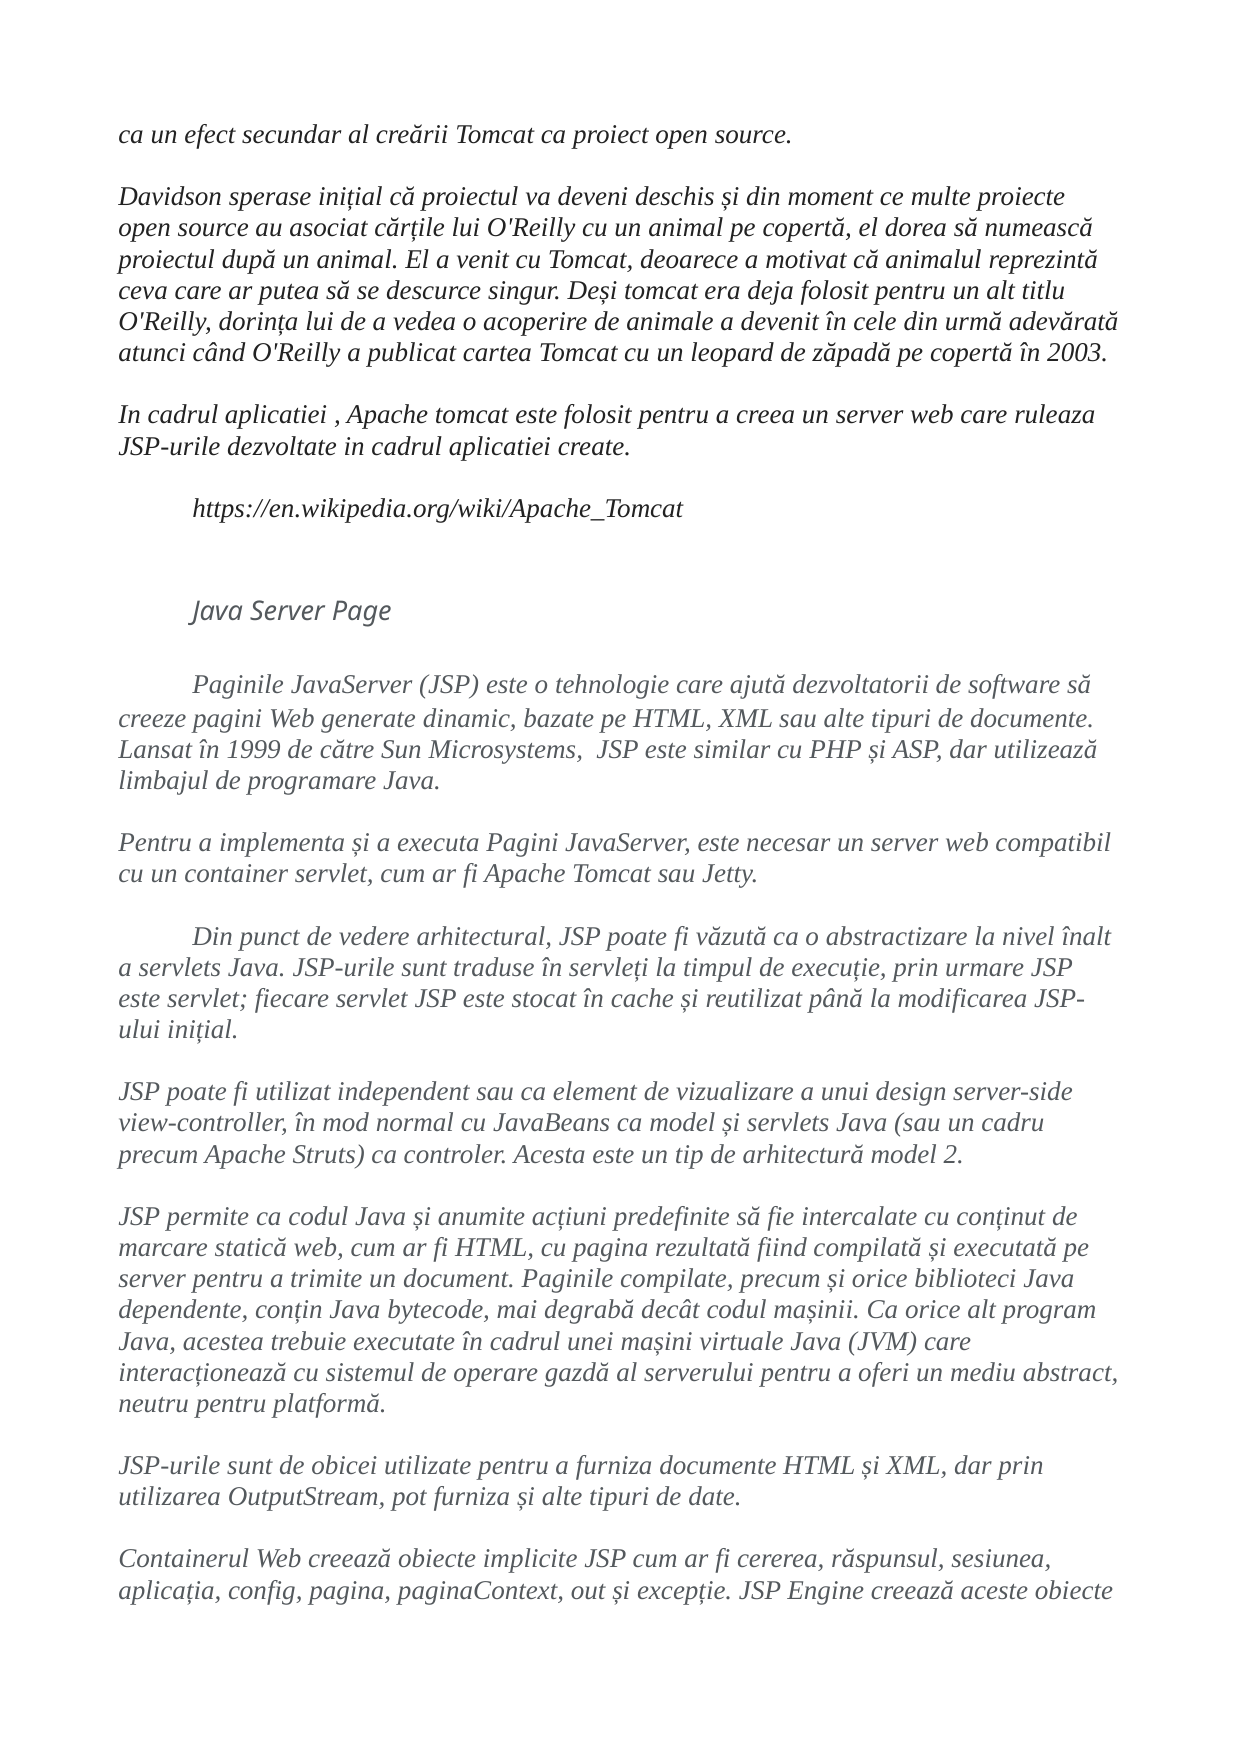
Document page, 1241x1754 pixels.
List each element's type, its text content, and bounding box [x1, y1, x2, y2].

text Paginile JavaServer (JSP) este o tehnologie care ajută dezvoltatorii de software să creeze pagini Web generate dinamic, bazate pe HTML, XML sau alte tipuri de documente. Lansat în 1999 de către Sun Microsystems, JSP este similar cu PHP și ASP, dar utilizează limbajul de programare Java. [118, 665, 1122, 795]
text Din punct de vedere arhitectural, JSP poate fi văzută ca o abstractizare la nivel înalt a servlets Java. JSP-urile sunt traduse în servleți la timpul de execuție, prin urmare JSP este servlet; fiecare servlet JSP este stocat în cache și reutilizat până la modificarea JSP-ului inițial. [118, 920, 1122, 1044]
text In cadrul aplicatiei , Apache tomcat este folosit pentru a creea un server web care ruleaza JSP-urile dezvoltate in cadrul aplicatiei create. [118, 398, 1122, 461]
text Pentru a implementa și a executa Pagini JavaServer, este necesar un server web compatibil cu un container servlet, cum ar fi Apache Tomcat sau Jetty. [118, 826, 1122, 888]
text ca un efect secundar al creării Tomcat ca proiect open source. [118, 118, 1122, 149]
text JSP permite ca codul Java și anumite acțiuni predefinite să fie intercalate cu conținut de marcare statică web, cum ar fi HTML, cu pagina rezultată fiind compilată și executată pe server pentru a trimite un document. Paginile compilate, precum și orice biblioteci Java dependente, conțin Java bytecode, mai degrabă decât codul mașinii. Ca orice alt program Java, acestea trebuie executate în cadrul unei mașini virtuale Java (JVM) care interacționează cu sistemul de operare gazdă al serverului pentru a oferi un mediu abstract, neutru pentru platformă. [118, 1200, 1122, 1418]
text Java Server Page [118, 591, 1122, 628]
text Containerul Web creează obiecte implicite JSP cum ar fi cererea, răspunsul, sesiunea, aplicația, config, pagina, paginaContext, out și excepție. JSP Engine creează aceste obiecte [118, 1543, 1122, 1605]
text JSP-urile sunt de obicei utilizate pentru a furniza documente HTML și XML, dar prin utilizarea OutputStream, pot furniza și alte tipuri de date. [118, 1449, 1122, 1511]
text JSP poate fi utilizat independent sau ca element de vizualizare a unui design server-side view-controller, în mod normal cu JavaBeans ca model și servlets Java (sau un cadru precum Apache Struts) ca controler. Acesta este un tip de arhitectură model 2. [118, 1075, 1122, 1169]
text https://en.wikipedia.org/wiki/Apache_Tomcat [118, 492, 1122, 523]
text Davidson sperase inițial că proiectul va deveni deschis și din moment ce multe proiecte open source au asociat cărțile lui O'Reilly cu un animal pe copertă, el dorea să numească proiectul după un animal. El a venit cu Tomcat, deoarece a motivat că animalul reprezintă ceva care ar putea să se descurce singur. Deși tomcat era deja folosit pentru un alt titlu O'Reilly, dorința lui de a vedea o acoperire de animale a devenit în cele din urmă adevărată atunci când O'Reilly a publicat cartea Tomcat cu un leopard de zăpadă pe copertă în 2003. [118, 180, 1122, 367]
